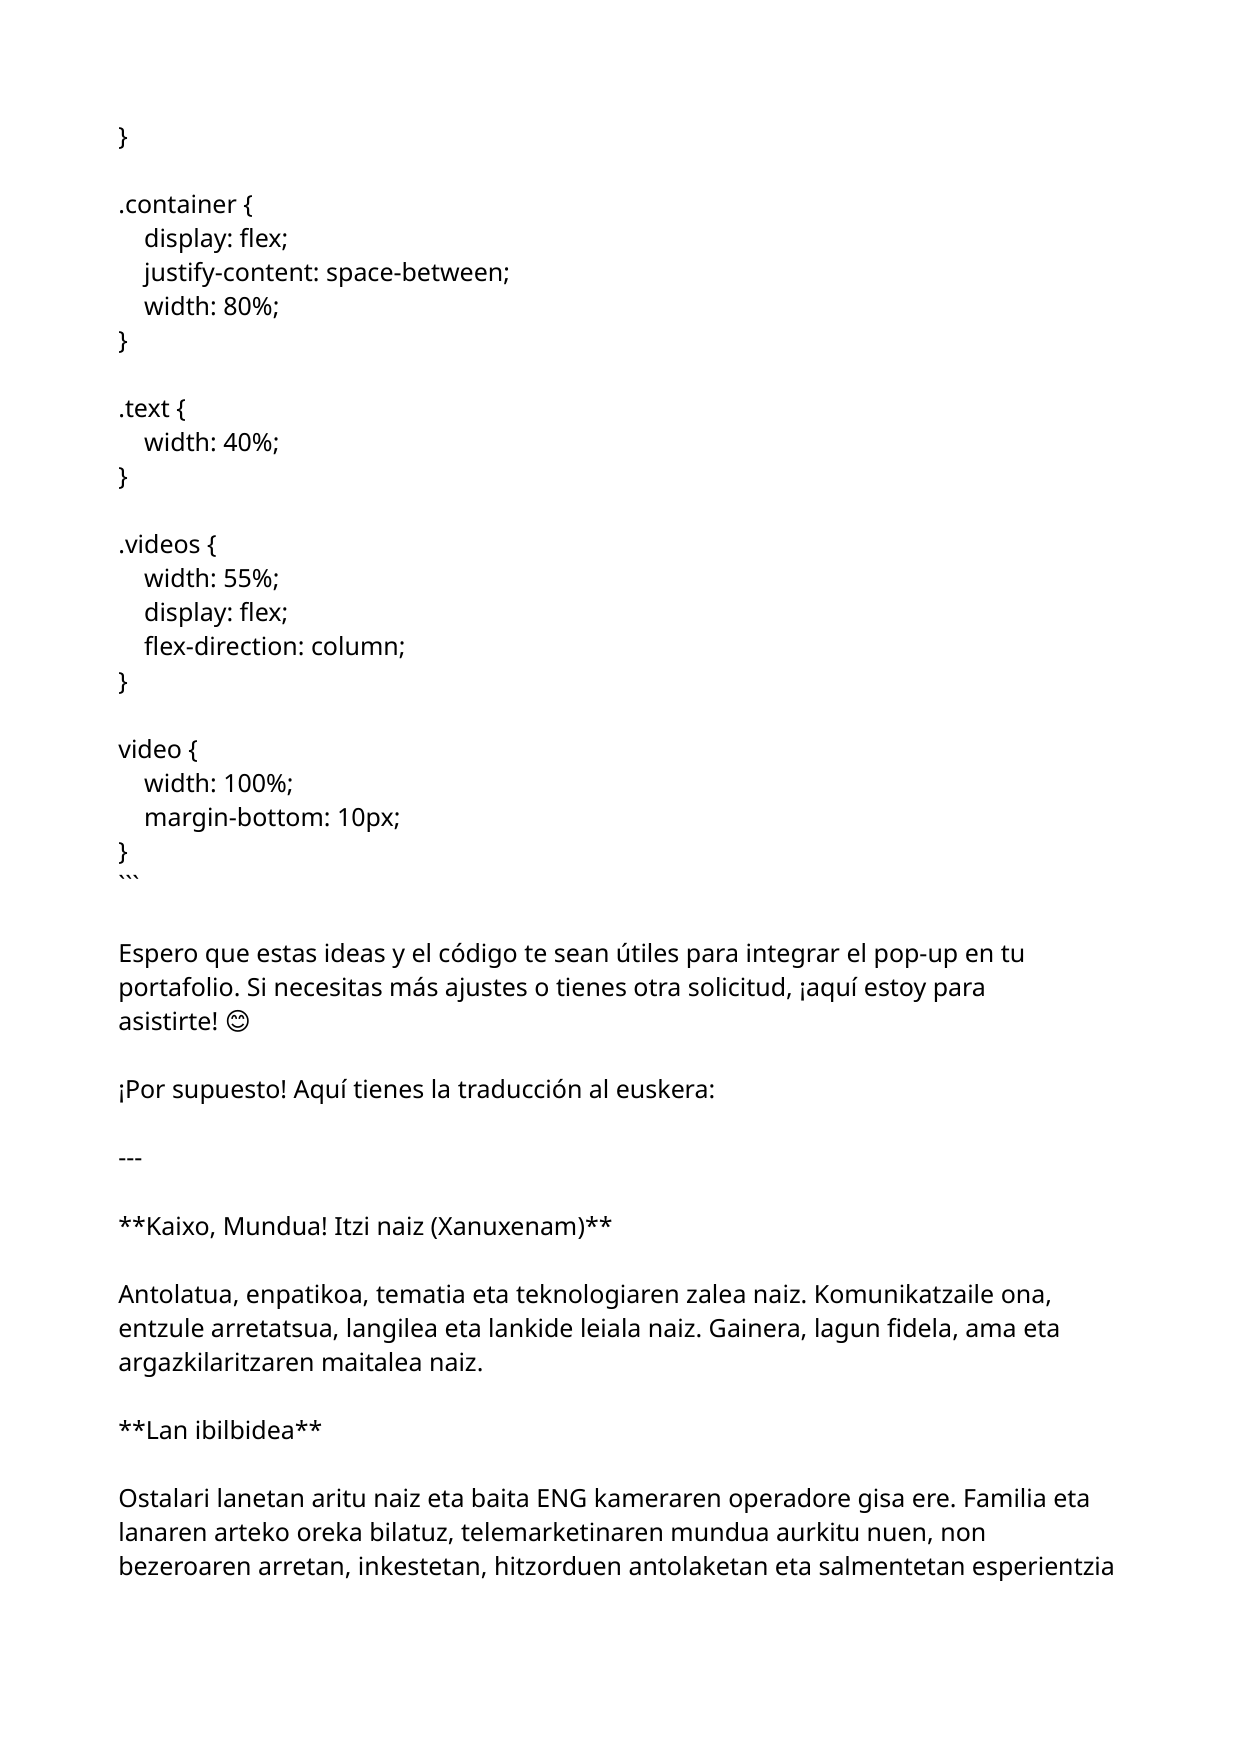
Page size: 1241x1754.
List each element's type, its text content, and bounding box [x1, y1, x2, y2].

text width: 40%; [118, 425, 1122, 459]
text } [118, 833, 1122, 867]
text width: 100%; [118, 765, 1122, 799]
text Ostalari lanetan aritu naiz eta baita ENG kameraren operadore gisa ere. Familia eta lanaren arteko oreka bilatuz, telemarketinaren mundua aurkitu nuen, non bezeroaren arretan, inkestetan, hitzorduen antolaketan eta salmentetan esperientzia [118, 1481, 1122, 1583]
text ¡Por supuesto! Aquí tienes la traducción al euskera: [118, 1072, 1122, 1106]
text } [118, 459, 1122, 493]
text .container { [118, 186, 1122, 220]
text } [118, 118, 1122, 152]
text .text { [118, 391, 1122, 425]
text justify-content: space-between; [118, 254, 1122, 288]
text display: flex; [118, 220, 1122, 254]
text width: 55%; [118, 561, 1122, 595]
text **Lan ibilbidea** [118, 1412, 1122, 1447]
text display: flex; [118, 595, 1122, 629]
text flex-direction: column; [118, 629, 1122, 663]
text Espero que estas ideas y el código te sean útiles para integrar el pop-up en tu portafolio. Si necesitas más ajustes o tienes otra solicitud, ¡aquí estoy para asistirte! 😊 [118, 936, 1122, 1038]
text Antolatua, enpatikoa, tematia eta teknologiaren zalea naiz. Komunikatzaile ona, entzule arretatsua, langilea eta lankide leiala naiz. Gainera, lagun fidela, ama eta argazkilaritzaren maitalea naiz. [118, 1276, 1122, 1378]
text ``` [118, 867, 1122, 902]
text margin-bottom: 10px; [118, 799, 1122, 833]
text } [118, 663, 1122, 697]
text video { [118, 731, 1122, 765]
text width: 80%; [118, 288, 1122, 322]
text .videos { [118, 527, 1122, 561]
text **Kaixo, Mundua! Itzi naiz (Xanuxenam)** [118, 1208, 1122, 1242]
text --- [118, 1140, 1122, 1174]
text } [118, 322, 1122, 357]
